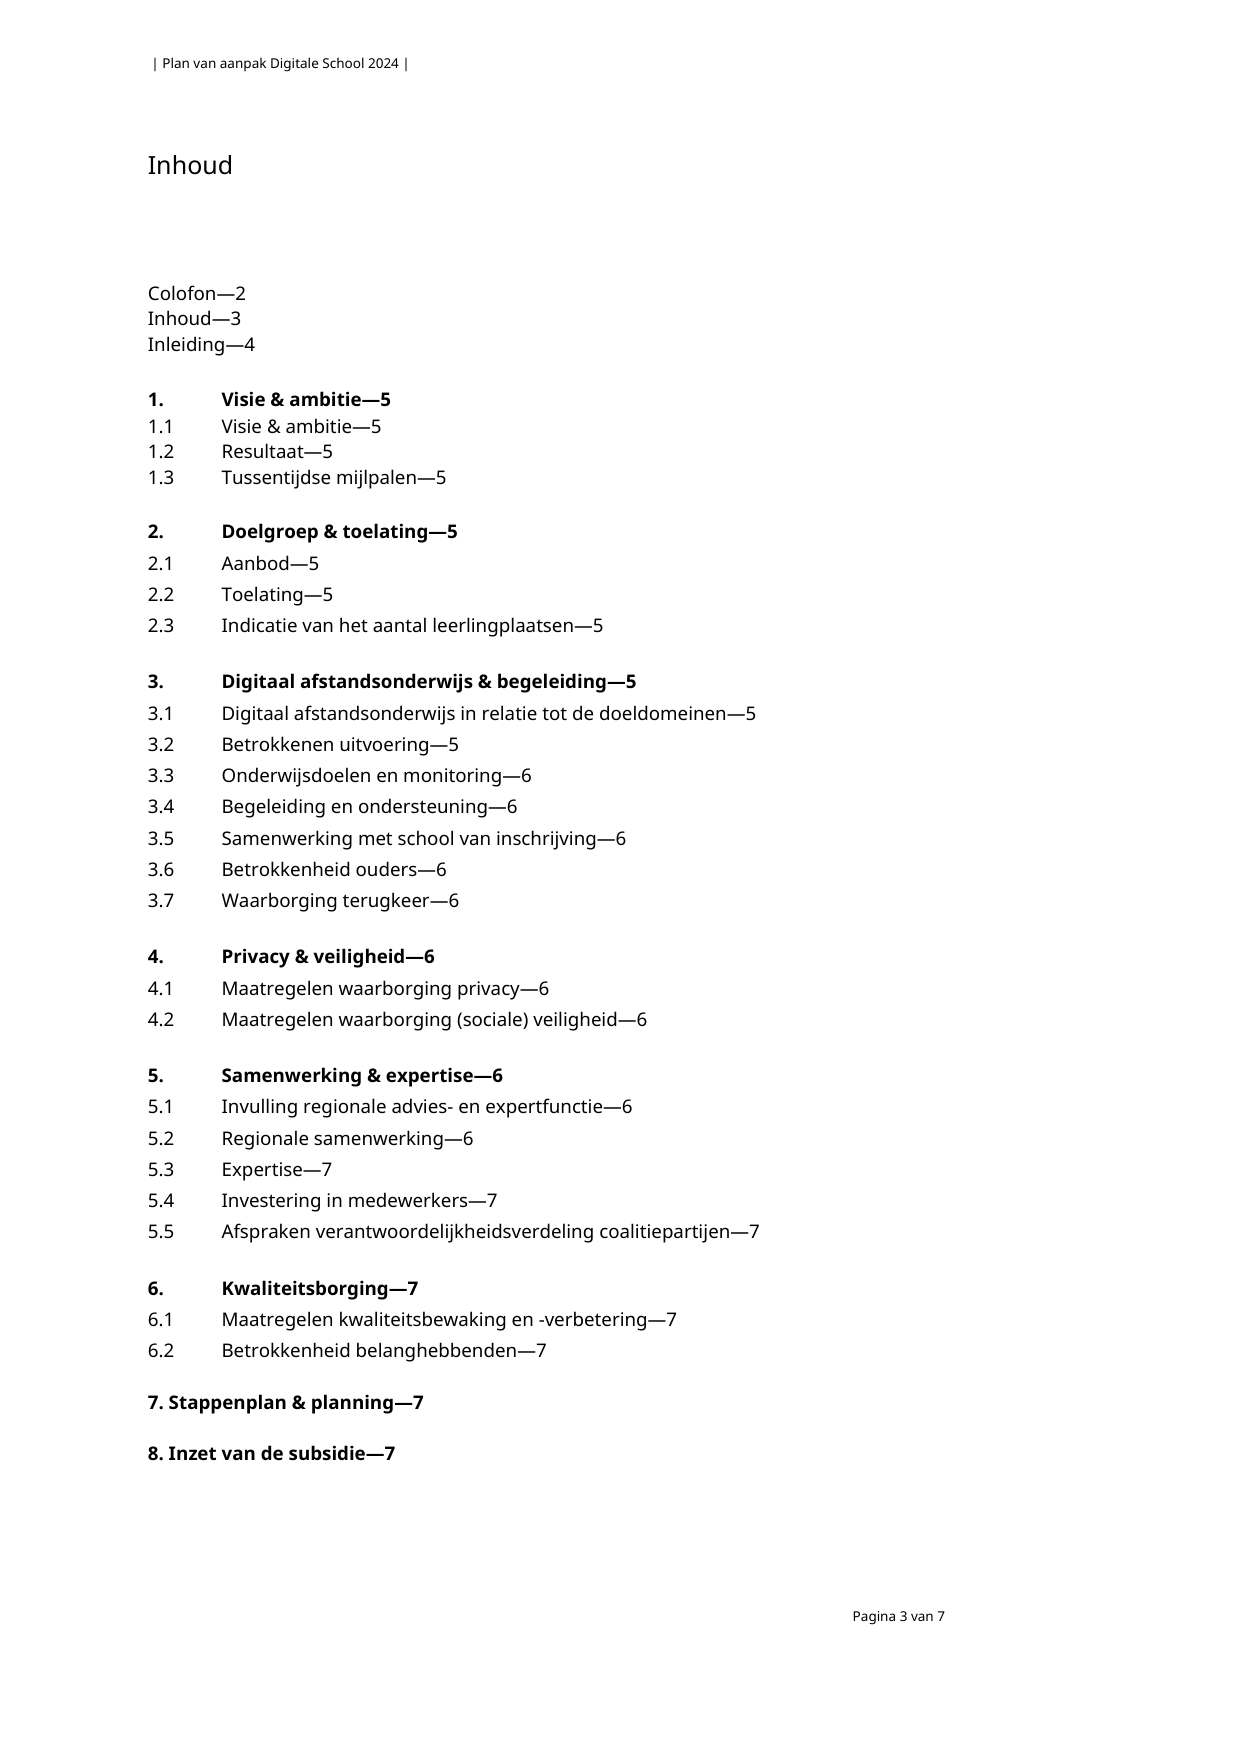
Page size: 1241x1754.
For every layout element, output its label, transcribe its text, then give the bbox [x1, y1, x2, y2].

text Colofon—2 [148, 280, 1093, 306]
text 6. Kwaliteitsborging—7 [148, 1271, 1093, 1302]
text 3.4 Begeleiding en ondersteuning—6 [148, 789, 1093, 821]
text Inhoud [148, 148, 1093, 182]
text 3. Digitaal afstandsonderwijs & begeleiding—5 [148, 664, 1093, 696]
text 8. Inzet van de subsidie—7 [148, 1440, 1093, 1466]
text 2. Doelgroep & toelating—5 [148, 514, 1093, 546]
text 3.3 Onderwijsdoelen en monitoring—6 [148, 758, 1093, 789]
text 5.3 Expertise—7 [148, 1152, 1093, 1183]
text 1.2 Resultaat—5 [148, 438, 1093, 464]
text 2.3 Indicatie van het aantal leerlingplaatsen—5 [148, 608, 1093, 639]
text 3.7 Waarborging terugkeer—6 [148, 883, 1093, 914]
text 3.2 Betrokkenen uitvoering—5 [148, 727, 1093, 758]
text 2.2 Toelating—5 [148, 577, 1093, 608]
text Inleiding—4 [148, 331, 1093, 357]
text 1.1 Visie & ambitie—5 [148, 413, 1093, 438]
text 6.2 Betrokkenheid belanghebbenden—7 [148, 1333, 1093, 1364]
text 5.1 Invulling regionale advies- en expertfunctie—6 [148, 1089, 1093, 1121]
text 4.1 Maatregelen waarborging privacy—6 [148, 971, 1093, 1002]
text 4. Privacy & veiligheid—6 [148, 939, 1093, 971]
text 5. Samenwerking & expertise—6 [148, 1058, 1093, 1089]
text 4.2 Maatregelen waarborging (sociale) veiligheid—6 [148, 1002, 1093, 1033]
text 2.1 Aanbod—5 [148, 546, 1093, 577]
text Inhoud—3 [148, 306, 1093, 331]
text 5.2 Regionale samenwerking—6 [148, 1121, 1093, 1152]
text 7. Stappenplan & planning—7 [148, 1389, 1093, 1415]
text 3.5 Samenwerking met school van inschrijving—6 [148, 821, 1093, 852]
text 1.3 Tussentijdse mijlpalen—5 [148, 464, 1093, 489]
text 3.6 Betrokkenheid ouders—6 [148, 852, 1093, 883]
text 1. Visie & ambitie—5 [148, 382, 1093, 413]
text 5.5 Afspraken verantwoordelijkheidsverdeling coalitiepartijen—7 [148, 1214, 1093, 1246]
text 6.1 Maatregelen kwaliteitsbewaking en -verbetering—7 [148, 1302, 1093, 1333]
text 5.4 Investering in medewerkers—7 [148, 1183, 1093, 1214]
text 3.1 Digitaal afstandsonderwijs in relatie tot de doeldomeinen—5 [148, 696, 1093, 727]
